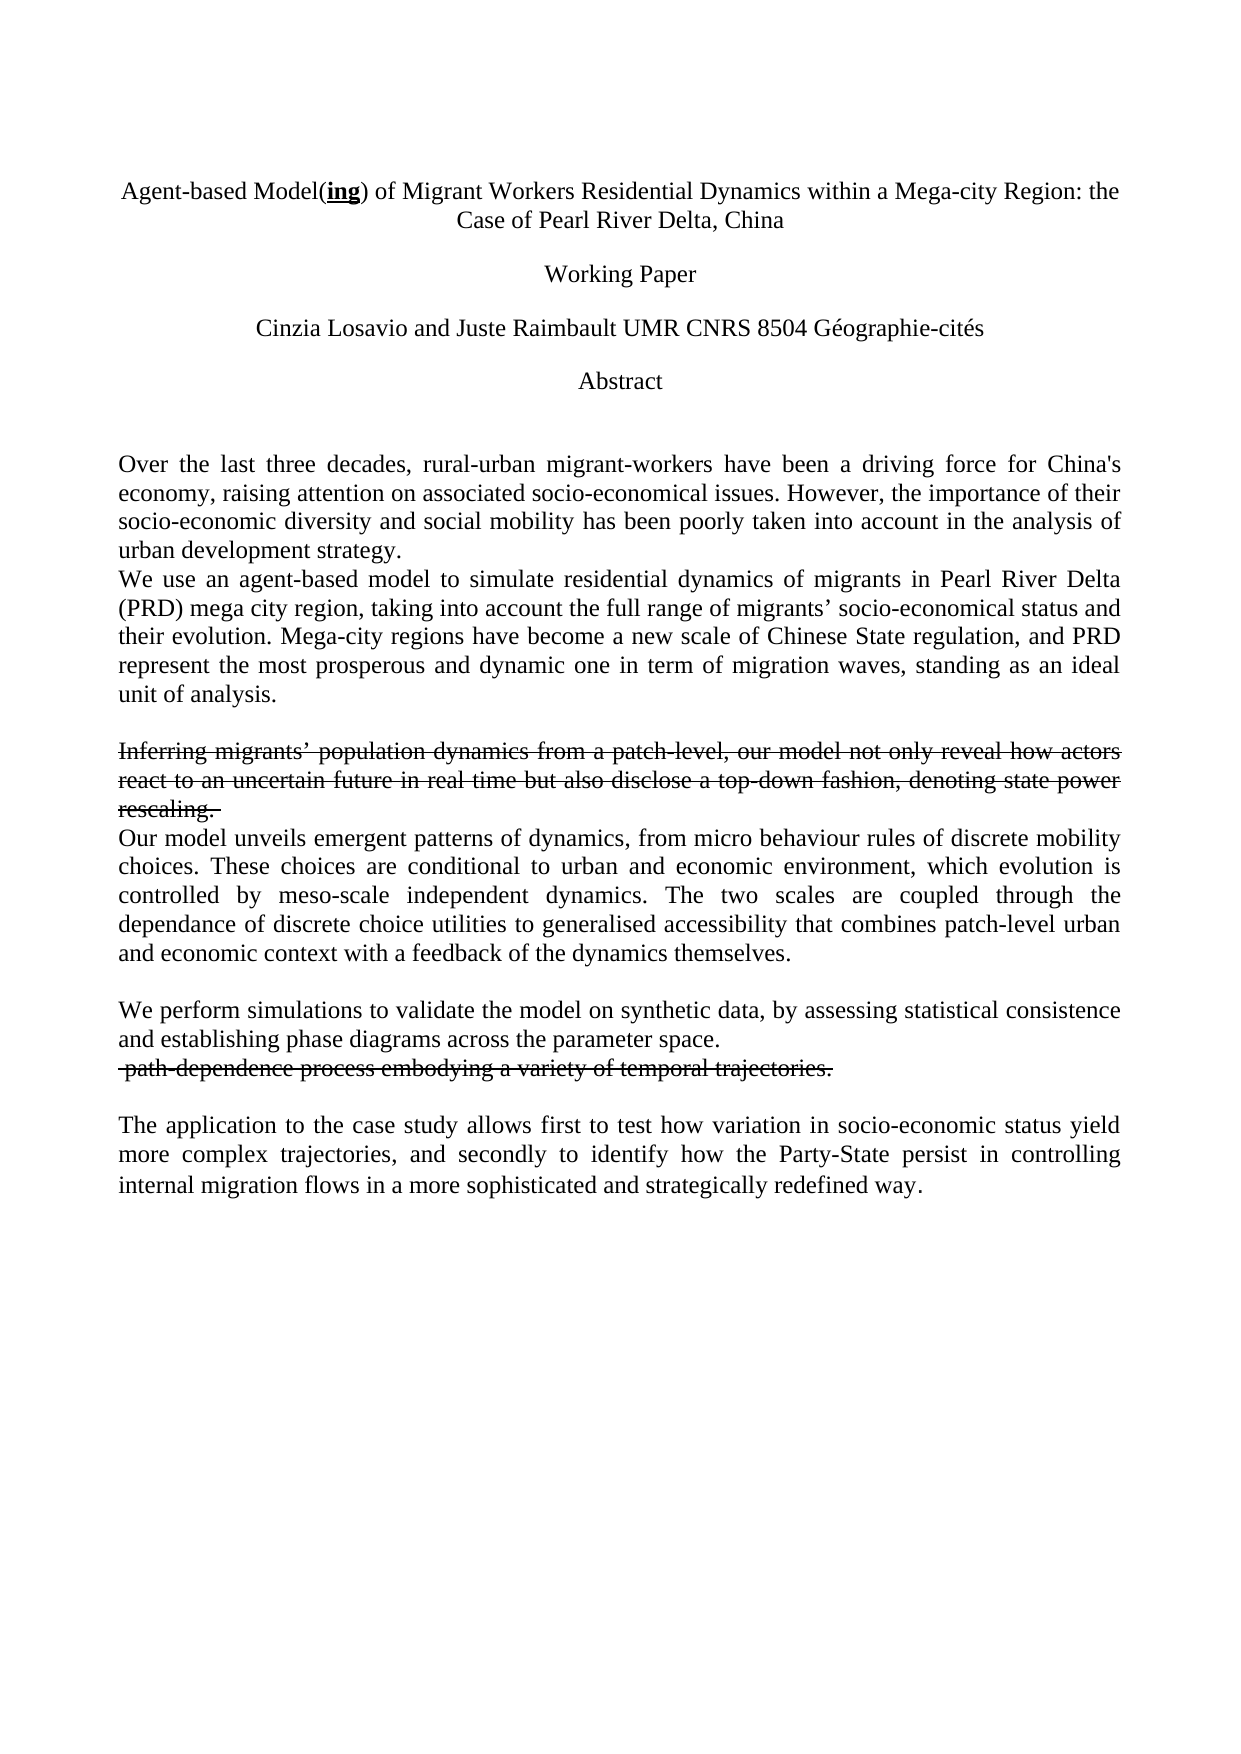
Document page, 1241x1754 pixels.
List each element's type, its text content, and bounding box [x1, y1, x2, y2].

text Our model unveils emergent patterns of dynamics, from micro behaviour rules of discrete mobility choices. These choices are conditional to urban and economic environment, which evolution is controlled by meso-scale independent dynamics. The two scales are coupled through the dependance of discrete choice utilities to generalised accessibility that combines patch-level urban and economic context with a feedback of the dynamics themselves. [118, 823, 1122, 966]
text Abstract [118, 366, 1122, 395]
text Agent-based Model(ing) of Migrant Workers Residential Dynamics within a Mega-city Region: the Case of Pearl River Delta, China [118, 176, 1122, 234]
text Inferring migrants’ population dynamics from a patch-level, our model not only reveal how actors react to an uncertain future in real time but also disclose a top-down fashion, denoting state power rescaling. [118, 753, 1122, 823]
text Cinzia Losavio and Juste Raimbault UMR CNRS 8504 Géographie-cités [118, 313, 1122, 341]
text The application to the case study allows first to test how variation in socio-economic status yield more complex trajectories, and secondly to identify how the Party-State persist in controlling internal migration flows in a more sophisticated and strategically redefined way. [118, 1110, 1122, 1199]
text We use an agent-based model to simulate residential dynamics of migrants in Pearl River Delta (PRD) mega city region, taking into account the full range of migrants’ socio-economical status and their evolution. Mega-city regions have become a new scale of Chinese State regulation, and PRD represent the most prosperous and dynamic one in term of migration waves, standing as an ideal unit of analysis. [118, 564, 1122, 708]
text path-dependence process embodying a variety of temporal trajectories. [118, 1053, 1122, 1081]
text Working Paper [118, 259, 1122, 288]
text Over the last three decades, rural-urban migrant-workers have been a driving force for China's economy, raising attention on associated socio-economical issues. However, the importance of their socio-economic diversity and social mobility has been poorly taken into account in the analysis of urban development strategy. [118, 449, 1122, 564]
text Inferring migrants’ population dynamics from a patch-level, our model not only reveal how actors react to an uncertain future in real time but also disclose a top-down fashion, denoting state power rescaling. [118, 736, 1122, 752]
text We perform simulations to validate the model on synthetic data, by assessing statistical consistence and establishing phase diagrams across the parameter space. [118, 995, 1122, 1053]
